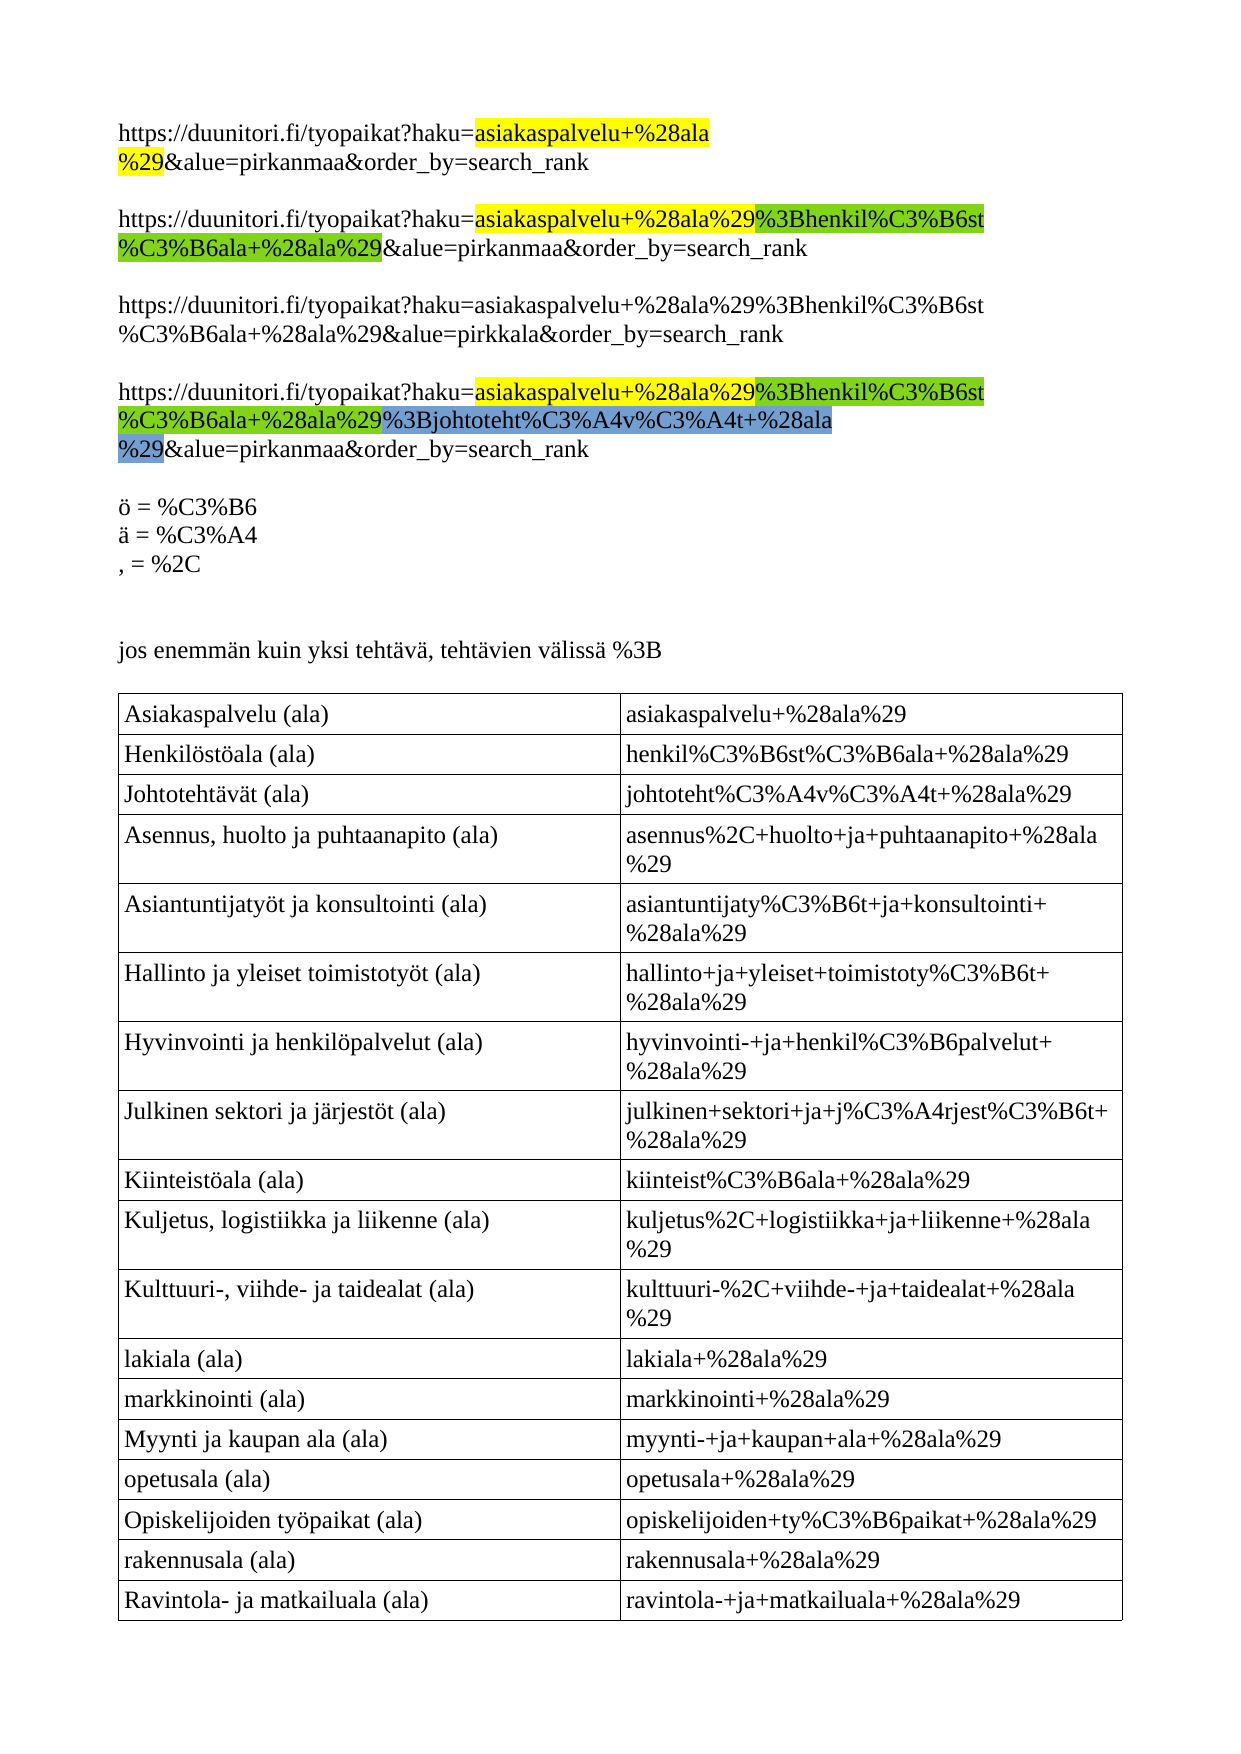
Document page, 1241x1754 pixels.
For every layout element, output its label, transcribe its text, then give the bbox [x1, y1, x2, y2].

table_cell lakiala+%28ala%29 [621, 1339, 1122, 1378]
table_cell Kuljetus, logistiikka ja liikenne (ala) [119, 1201, 620, 1269]
text https://duunitori.fi/tyopaikat?haku=asiakaspalvelu+%28ala%29%3Bhenkil%C3%B6st%C3%B6ala+%28ala%29&alue=pirkkala&order_by=search_rank [118, 291, 1122, 348]
table_cell ravintola-+ja+matkailuala+%28ala%29 [621, 1581, 1122, 1620]
text ö = %C3%B6 [118, 492, 1122, 521]
table_cell Opiskelijoiden työpaikat (ala) [119, 1500, 620, 1539]
table_cell lakiala (ala) [119, 1339, 620, 1378]
text https://duunitori.fi/tyopaikat?haku=asiakaspalvelu+%28ala%29%3Bhenkil%C3%B6st%C3%B6ala+%28ala%29%3Bjohtoteht%C3%A4v%C3%A4t+%28ala%29&alue=pirkanmaa&order_by=search_rank [118, 377, 1122, 463]
table_cell asiantuntijaty%C3%B6t+ja+konsultointi+%28ala%29 [621, 884, 1122, 952]
table_cell kuljetus%2C+logistiikka+ja+liikenne+%28ala%29 [621, 1201, 1122, 1269]
table_cell opetusala (ala) [119, 1460, 620, 1499]
table_cell Hallinto ja yleiset toimistotyöt (ala) [119, 953, 620, 1021]
table_cell asennus%2C+huolto+ja+puhtaanapito+%28ala%29 [621, 815, 1122, 883]
table_cell johtoteht%C3%A4v%C3%A4t+%28ala%29 [621, 775, 1122, 814]
text , = %2C [118, 549, 1122, 578]
table_header Asiakaspalvelu (ala) [119, 694, 620, 733]
table_cell Hyvinvointi ja henkilöpalvelut (ala) [119, 1022, 620, 1090]
table_cell Kiinteistöala (ala) [119, 1160, 620, 1200]
table_cell opiskelijoiden+ty%C3%B6paikat+%28ala%29 [621, 1500, 1122, 1539]
table_cell myynti-+ja+kaupan+ala+%28ala%29 [621, 1420, 1122, 1459]
table_cell opetusala+%28ala%29 [621, 1460, 1122, 1499]
table_cell Asiantuntijatyöt ja konsultointi (ala) [119, 884, 620, 952]
table_cell henkil%C3%B6st%C3%B6ala+%28ala%29 [621, 735, 1122, 774]
table_cell rakennusala+%28ala%29 [621, 1540, 1122, 1580]
text https://duunitori.fi/tyopaikat?haku=asiakaspalvelu+%28ala%29&alue=pirkanmaa&order_by=search_rank [118, 118, 1122, 176]
table_cell Henkilöstöala (ala) [119, 735, 620, 774]
table_cell Kulttuuri-, viihde- ja taidealat (ala) [119, 1270, 620, 1338]
table_cell Julkinen sektori ja järjestöt (ala) [119, 1091, 620, 1159]
text ä = %C3%A4 [118, 521, 1122, 549]
table_cell hallinto+ja+yleiset+toimistoty%C3%B6t+%28ala%29 [621, 953, 1122, 1021]
table_cell Asennus, huolto ja puhtaanapito (ala) [119, 815, 620, 883]
table_cell kiinteist%C3%B6ala+%28ala%29 [621, 1160, 1122, 1200]
table_cell rakennusala (ala) [119, 1540, 620, 1580]
text https://duunitori.fi/tyopaikat?haku=asiakaspalvelu+%28ala%29%3Bhenkil%C3%B6st%C3%B6ala+%28ala%29&alue=pirkanmaa&order_by=search_rank [118, 204, 1122, 262]
table_cell Johtotehtävät (ala) [119, 775, 620, 814]
table_cell markkinointi+%28ala%29 [621, 1379, 1122, 1418]
table_cell kulttuuri-%2C+viihde-+ja+taidealat+%28ala%29 [621, 1270, 1122, 1338]
table_cell julkinen+sektori+ja+j%C3%A4rjest%C3%B6t+%28ala%29 [621, 1091, 1122, 1159]
table_cell Ravintola- ja matkailuala (ala) [119, 1581, 620, 1620]
table_cell Myynti ja kaupan ala (ala) [119, 1420, 620, 1459]
table_header asiakaspalvelu+%28ala%29 [621, 694, 1122, 733]
table_cell hyvinvointi-+ja+henkil%C3%B6palvelut+%28ala%29 [621, 1022, 1122, 1090]
text jos enemmän kuin yksi tehtävä, tehtävien välissä %3B [118, 636, 1122, 664]
table_cell markkinointi (ala) [119, 1379, 620, 1418]
